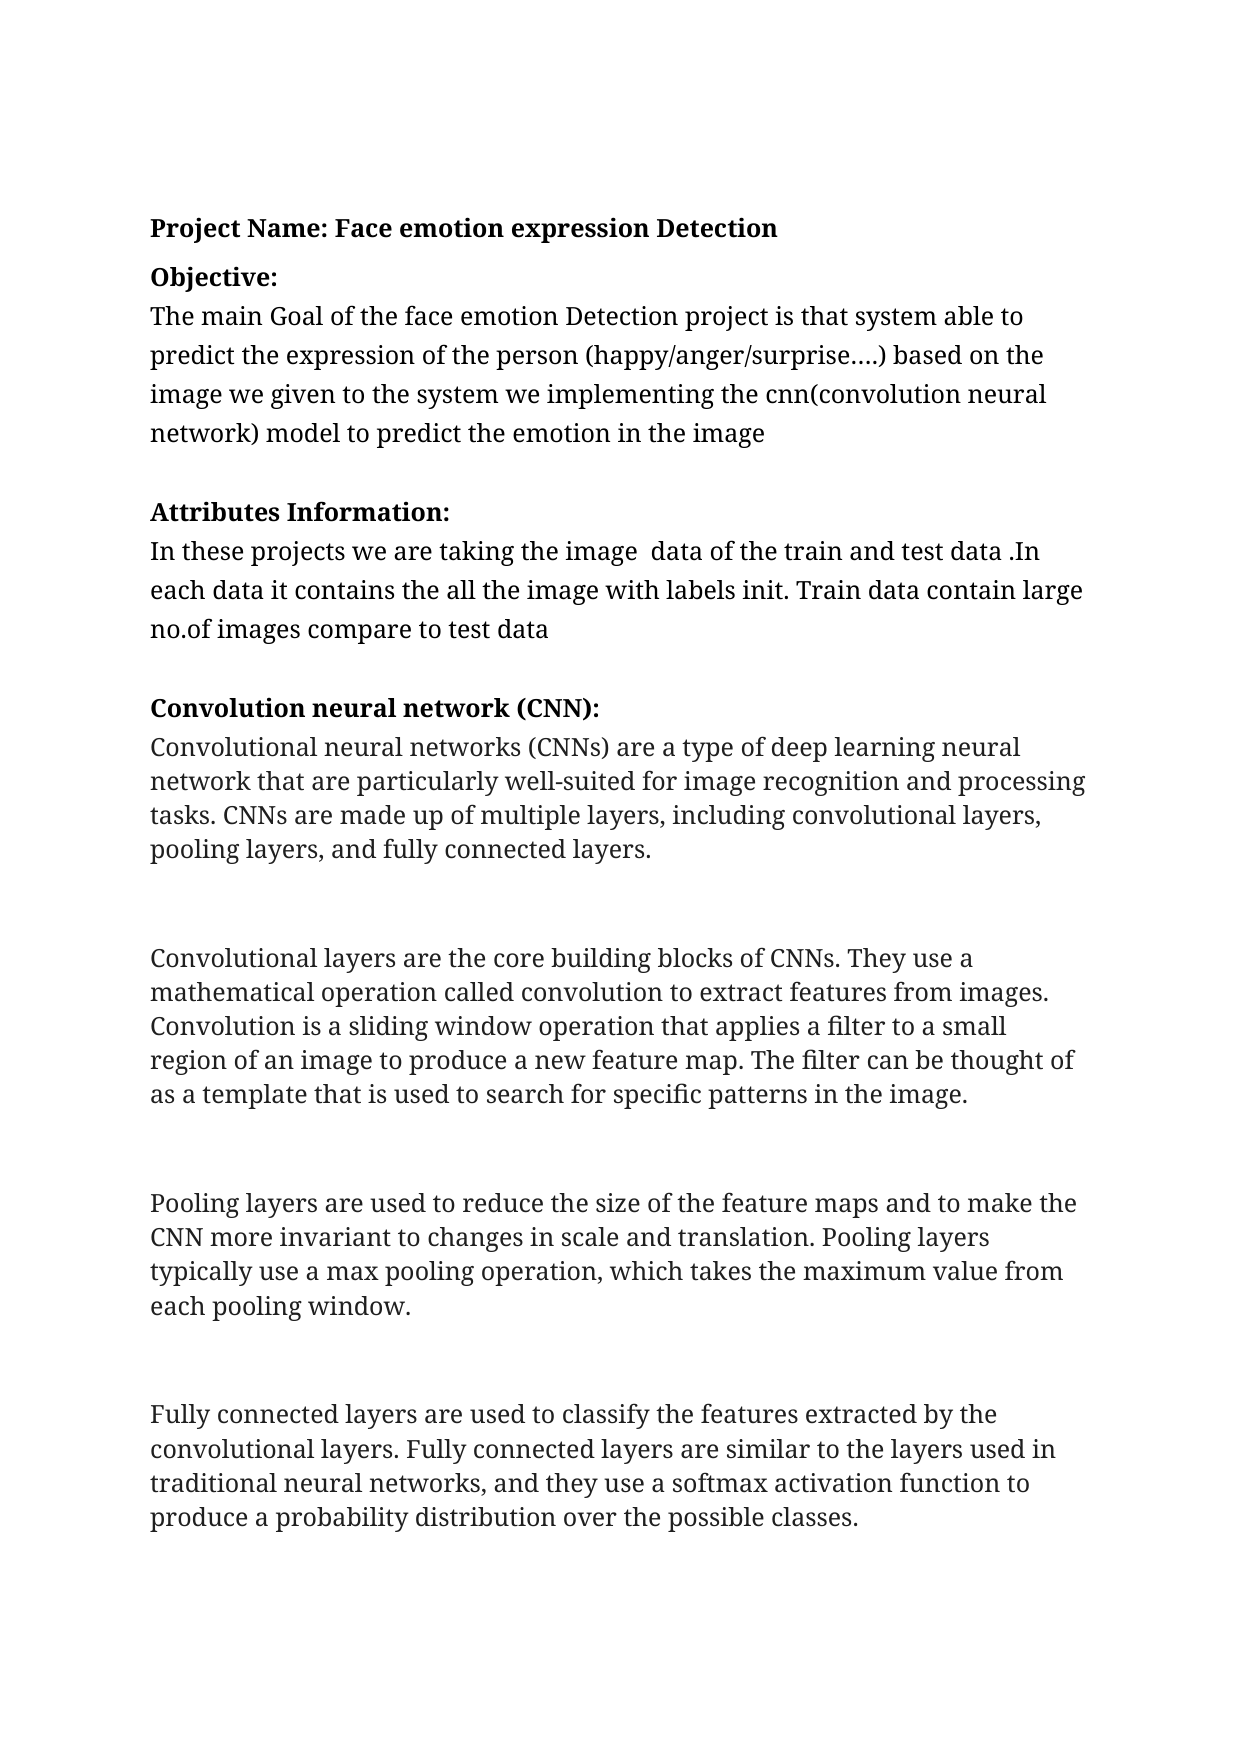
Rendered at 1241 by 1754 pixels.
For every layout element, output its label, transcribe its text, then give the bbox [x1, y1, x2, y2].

text Convolutional layers are the core building blocks of CNNs. They use a mathematical operation called convolution to extract features from images. Convolution is a sliding window operation that applies a filter to a small region of an image to produce a new feature map. The filter can be thought of as a template that is used to search for specific patterns in the image. [150, 941, 1090, 1111]
text Fully connected layers are used to classify the features extracted by the convolutional layers. Fully connected layers are similar to the layers used in traditional neural networks, and they use a softmax activation function to produce a probability distribution over the possible classes. [150, 1397, 1090, 1533]
text Project Name: Face emotion expression Detection [150, 210, 1090, 244]
text Convolutional neural networks (CNNs) are a type of deep learning neural network that are particularly well-suited for image recognition and processing tasks. CNNs are made up of multiple layers, including convolutional layers, pooling layers, and fully connected layers. [150, 729, 1090, 866]
text Pooling layers are used to reduce the size of the feature maps and to make the CNN more invariant to changes in scale and translation. Pooling layers typically use a max pooling operation, which takes the maximum value from each pooling window. [150, 1186, 1090, 1322]
text Objective: [150, 259, 1090, 293]
text Attributes Information: [150, 494, 1090, 528]
text The main Goal of the face emotion Detection project is that system able to predict the expression of the person (happy/anger/surprise….) based on the image we given to the system we implementing the cnn(convolution neural network) model to predict the emotion in the image [150, 298, 1090, 450]
text In these projects we are taking the image data of the train and test data .In each data it contains the all the image with labels init. Train data contain large no.of images compare to test data [150, 533, 1090, 646]
text Convolution neural network (CNN): [150, 690, 1090, 724]
